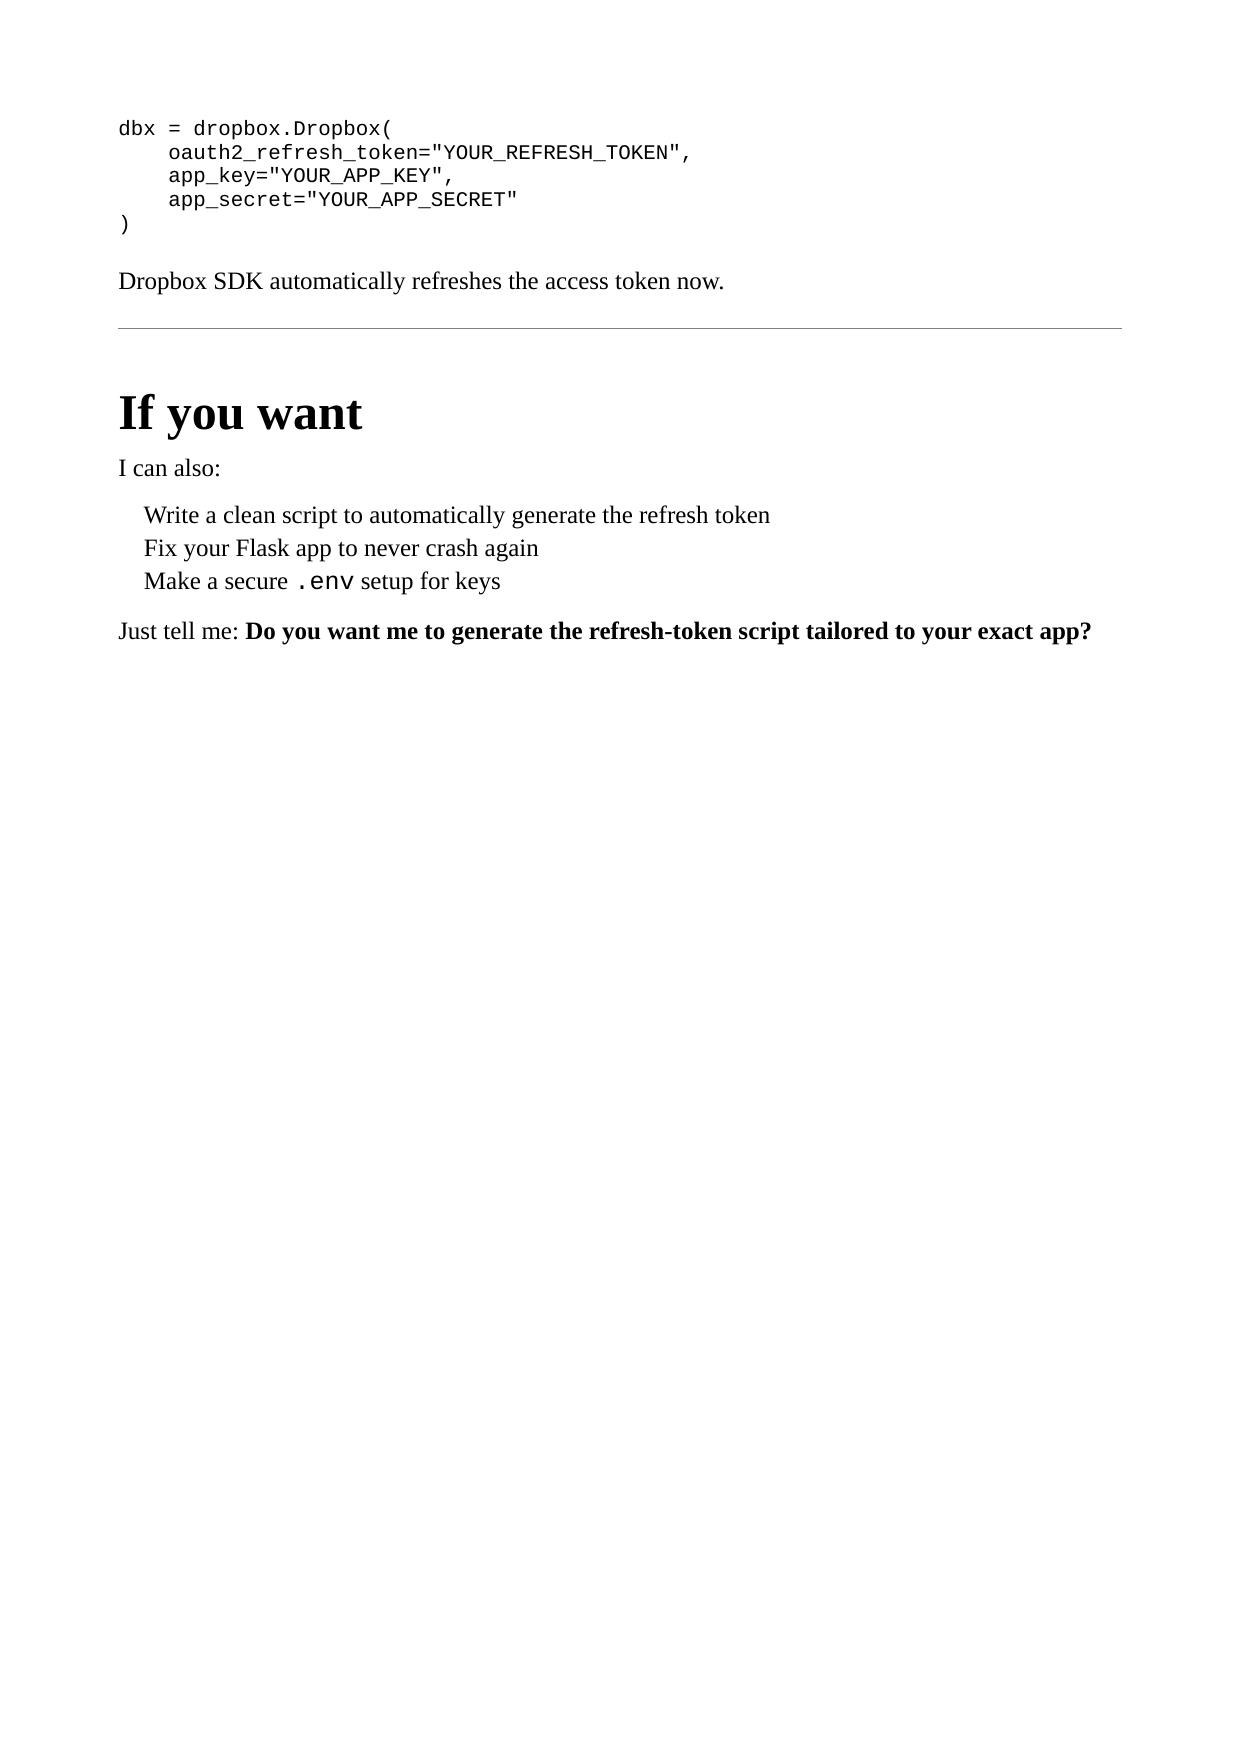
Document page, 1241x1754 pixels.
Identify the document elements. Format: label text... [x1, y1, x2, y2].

text ✅ Write a clean script to automatically generate the refresh token ✅ Fix your Flask app to never crash again ✅ Make a secure .env setup for keys [118, 500, 1122, 597]
text app_key="YOUR_APP_KEY", [118, 165, 1122, 189]
text Just tell me: Do you want me to generate the refresh-token script tailored to your exact app? [118, 616, 1122, 645]
text oauth2_refresh_token="YOUR_REFRESH_TOKEN", [118, 142, 1122, 165]
text app_secret="YOUR_APP_SECRET" [118, 189, 1122, 213]
text ) [118, 213, 1122, 236]
text dbx = dropbox.Dropbox( [118, 118, 1122, 142]
subtitle If you want [118, 383, 1122, 440]
text I can also: [118, 453, 1122, 481]
text Dropbox SDK automatically refreshes the access token now. [118, 266, 1122, 294]
